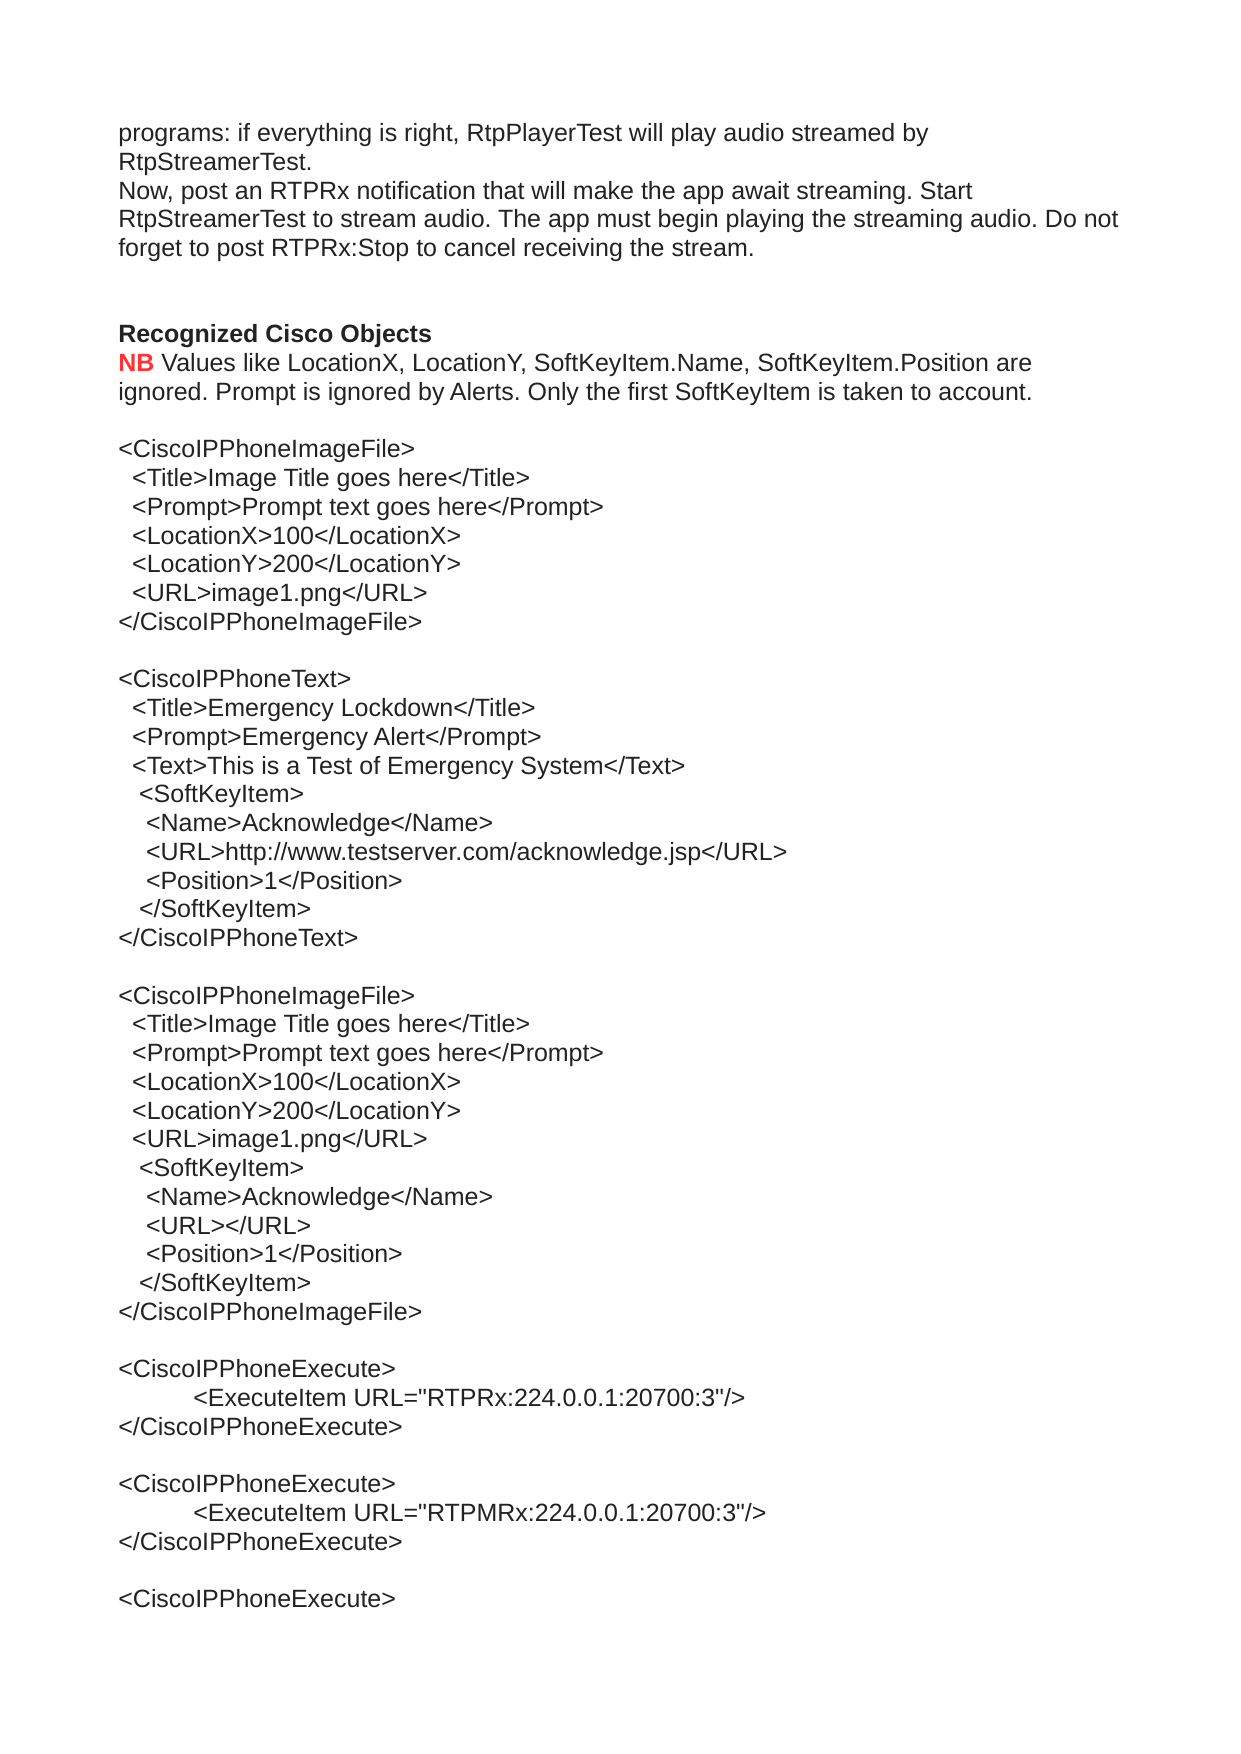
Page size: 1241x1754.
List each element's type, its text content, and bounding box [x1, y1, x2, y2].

text <Text>This is a Test of Emergency System</Text> [118, 751, 1122, 779]
text <Title>Image Title goes here</Title> [118, 1009, 1122, 1038]
text <URL></URL> [118, 1211, 1122, 1239]
text <SoftKeyItem> [118, 1153, 1122, 1182]
text </CiscoIPPhoneText> [118, 923, 1122, 952]
text <CiscoIPPhoneExecute> [118, 1584, 1122, 1613]
text Now, post an RTPRx notification that will make the app await streaming. Start RtpStreamerTest to stream audio. The app must begin playing the streaming audio. Do not forget to post RTPRx:Stop to cancel receiving the stream. [118, 176, 1122, 262]
text NB Values like LocationX, LocationY, SoftKeyItem.Name, SoftKeyItem.Position are ignored. Prompt is ignored by Alerts. Only the first SoftKeyItem is taken to account. [118, 348, 1122, 406]
text <CiscoIPPhoneExecute> [118, 1354, 1122, 1383]
text <Position>1</Position> [118, 866, 1122, 894]
text <LocationX>100</LocationX> [118, 521, 1122, 549]
text <Prompt>Prompt text goes here</Prompt> [118, 1038, 1122, 1067]
text <SoftKeyItem> [118, 779, 1122, 808]
text <ExecuteItem URL="RTPMRx:224.0.0.1:20700:3"/> [118, 1498, 1122, 1527]
text </SoftKeyItem> [118, 1268, 1122, 1297]
text <LocationY>200</LocationY> [118, 1096, 1122, 1124]
text <CiscoIPPhoneExecute> [118, 1469, 1122, 1498]
text </CiscoIPPhoneImageFile> [118, 607, 1122, 636]
text </CiscoIPPhoneExecute> [118, 1527, 1122, 1556]
text <Name>Acknowledge</Name> [118, 808, 1122, 837]
text <LocationY>200</LocationY> [118, 549, 1122, 578]
text <URL>http://www.testserver.com/acknowledge.jsp</URL> [118, 837, 1122, 866]
text </CiscoIPPhoneImageFile> [118, 1297, 1122, 1326]
text programs: if everything is right, RtpPlayerTest will play audio streamed by RtpStreamerTest. [118, 118, 1122, 176]
text </SoftKeyItem> [118, 894, 1122, 923]
text <CiscoIPPhoneImageFile> [118, 981, 1122, 1009]
text <Title>Emergency Lockdown</Title> [118, 693, 1122, 722]
text <Name>Acknowledge</Name> [118, 1182, 1122, 1211]
text <CiscoIPPhoneText> [118, 664, 1122, 693]
text <URL>image1.png</URL> [118, 1124, 1122, 1153]
text <Position>1</Position> [118, 1239, 1122, 1268]
text <Prompt>Prompt text goes here</Prompt> [118, 492, 1122, 521]
text <ExecuteItem URL="RTPRx:224.0.0.1:20700:3"/> [118, 1383, 1122, 1412]
text <URL>image1.png</URL> [118, 578, 1122, 607]
text Recognized Cisco Objects [118, 319, 1122, 348]
text <LocationX>100</LocationX> [118, 1067, 1122, 1096]
text <Title>Image Title goes here</Title> [118, 463, 1122, 492]
text <Prompt>Emergency Alert</Prompt> [118, 722, 1122, 751]
text </CiscoIPPhoneExecute> [118, 1412, 1122, 1441]
text <CiscoIPPhoneImageFile> [118, 434, 1122, 463]
